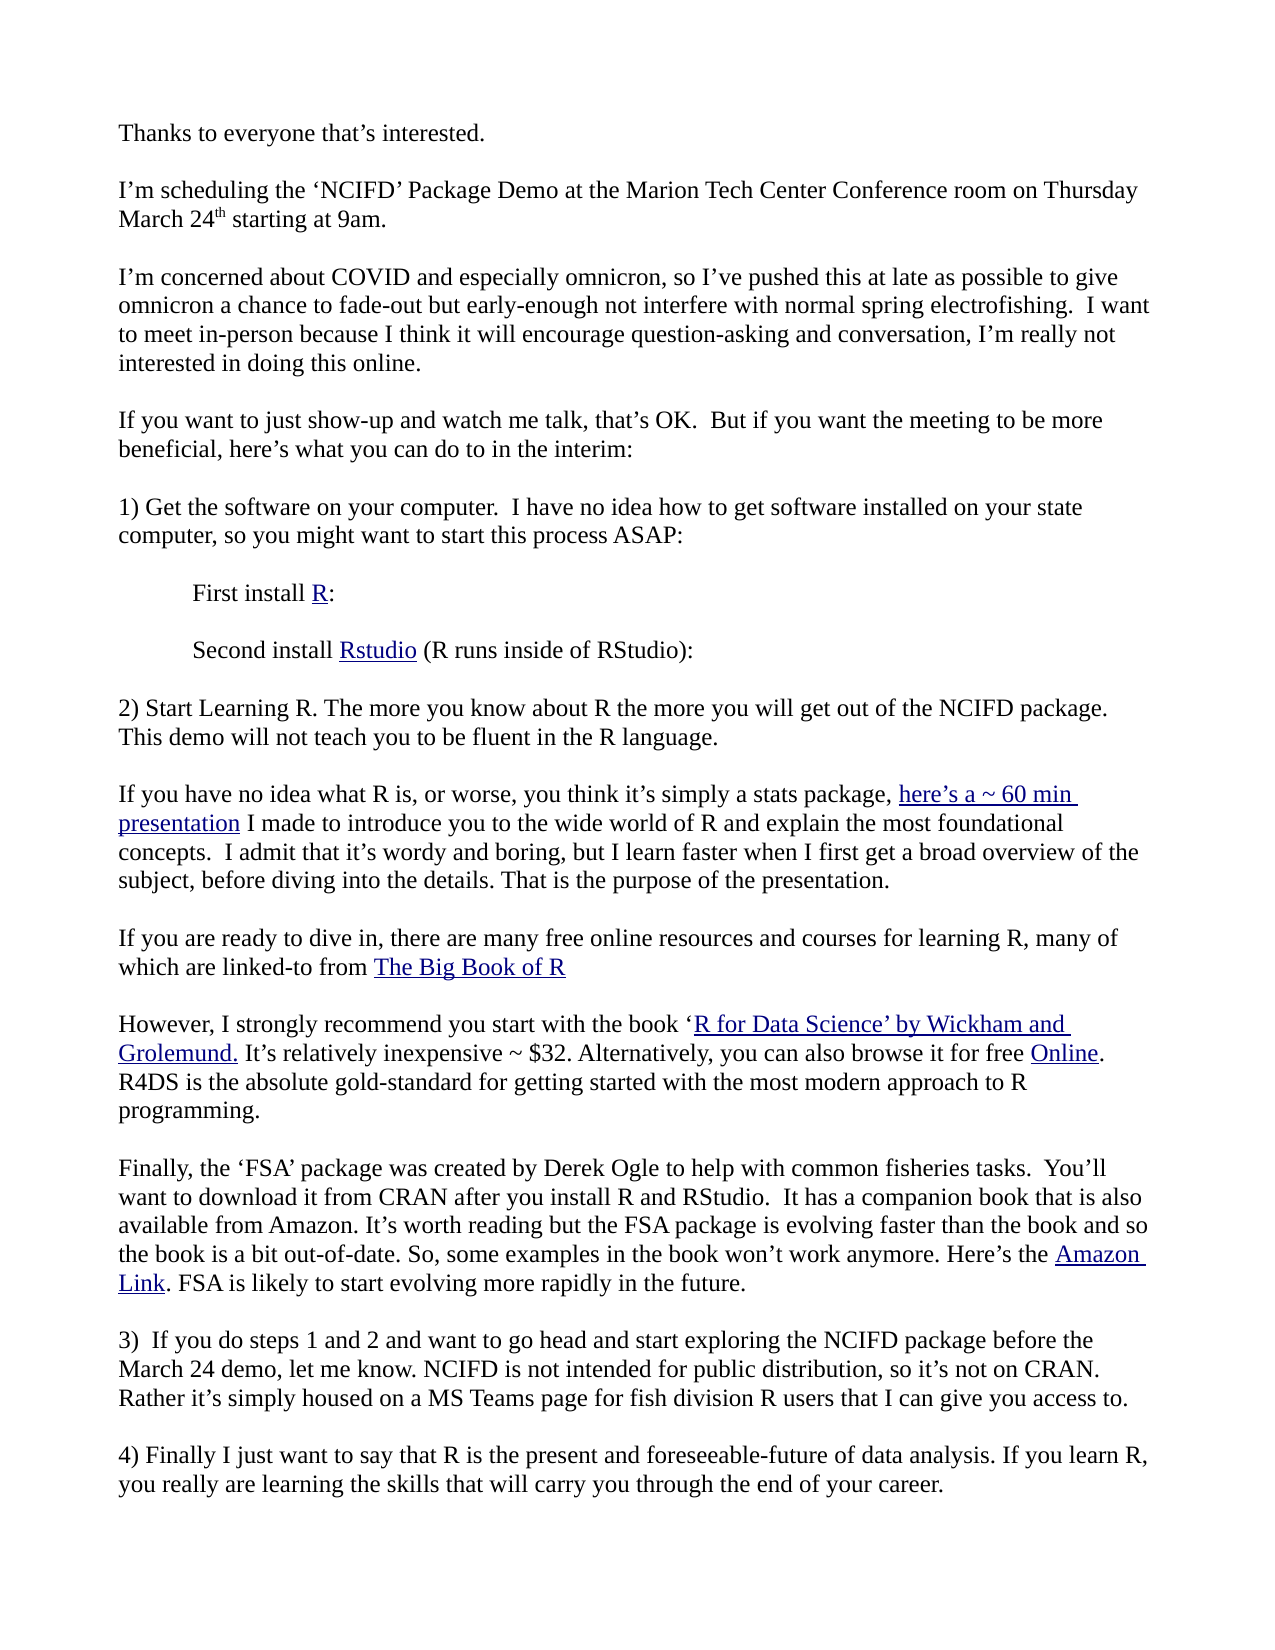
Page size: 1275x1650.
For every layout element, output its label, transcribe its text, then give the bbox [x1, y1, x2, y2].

text 2) Start Learning R. The more you know about R the more you will get out of the NCIFD package. This demo will not teach you to be fluent in the R language. [118, 693, 1157, 751]
text First install R: [118, 578, 1157, 607]
text Thanks to everyone that’s interested. [118, 118, 1157, 147]
text Finally, the ‘FSA’ package was created by Derek Ogle to help with common fisheries tasks. You’ll want to download it from CRAN after you install R and RStudio. It has a companion book that is also available from Amazon. It’s worth reading but the FSA package is evolving faster than the book and so the book is a bit out-of-date. So, some examples in the book won’t work anymore. Here’s the Amazon Link. FSA is likely to start evolving more rapidly in the future. [118, 1153, 1157, 1297]
text If you are ready to dive in, there are many free online resources and courses for learning R, many of which are linked-to from The Big Book of R [118, 923, 1157, 981]
text Second install Rstudio (R runs inside of RStudio): [118, 636, 1157, 664]
text 4) Finally I just want to say that R is the present and foreseeable-future of data analysis. If you learn R, you really are learning the skills that will carry you through the end of your career. [118, 1441, 1157, 1498]
text I’m concerned about COVID and especially omnicron, so I’ve pushed this at late as possible to give omnicron a chance to fade-out but early-enough not interfere with normal spring electrofishing. I want to meet in-person because I think it will encourage question-asking and conversation, I’m really not interested in doing this online. [118, 262, 1157, 377]
text 1) Get the software on your computer. I have no idea how to get software installed on your state computer, so you might want to start this process ASAP: [118, 492, 1157, 549]
text If you want to just show-up and watch me talk, that’s OK. But if you want the meeting to be more beneficial, here’s what you can do to in the interim: [118, 406, 1157, 463]
text If you have no idea what R is, or worse, you think it’s simply a stats package, here’s a ~ 60 min presentation I made to introduce you to the wide world of R and explain the most foundational concepts. I admit that it’s wordy and boring, but I learn faster when I first get a broad overview of the subject, before diving into the details. That is the purpose of the presentation. [118, 779, 1157, 894]
text I’m scheduling the ‘NCIFD’ Package Demo at the Marion Tech Center Conference room on Thursday March 24th starting at 9am. [118, 176, 1157, 233]
text R4DS is the absolute gold-standard for getting started with the most modern approach to R programming. [118, 1067, 1157, 1124]
text However, I strongly recommend you start with the book ‘R for Data Science’ by Wickham and Grolemund. It’s relatively inexpensive ~ $32. Alternatively, you can also browse it for free Online. [118, 1009, 1157, 1067]
text 3) If you do steps 1 and 2 and want to go head and start exploring the NCIFD package before the March 24 demo, let me know. NCIFD is not intended for public distribution, so it’s not on CRAN. Rather it’s simply housed on a MS Teams page for fish division R users that I can give you access to. [118, 1326, 1157, 1412]
